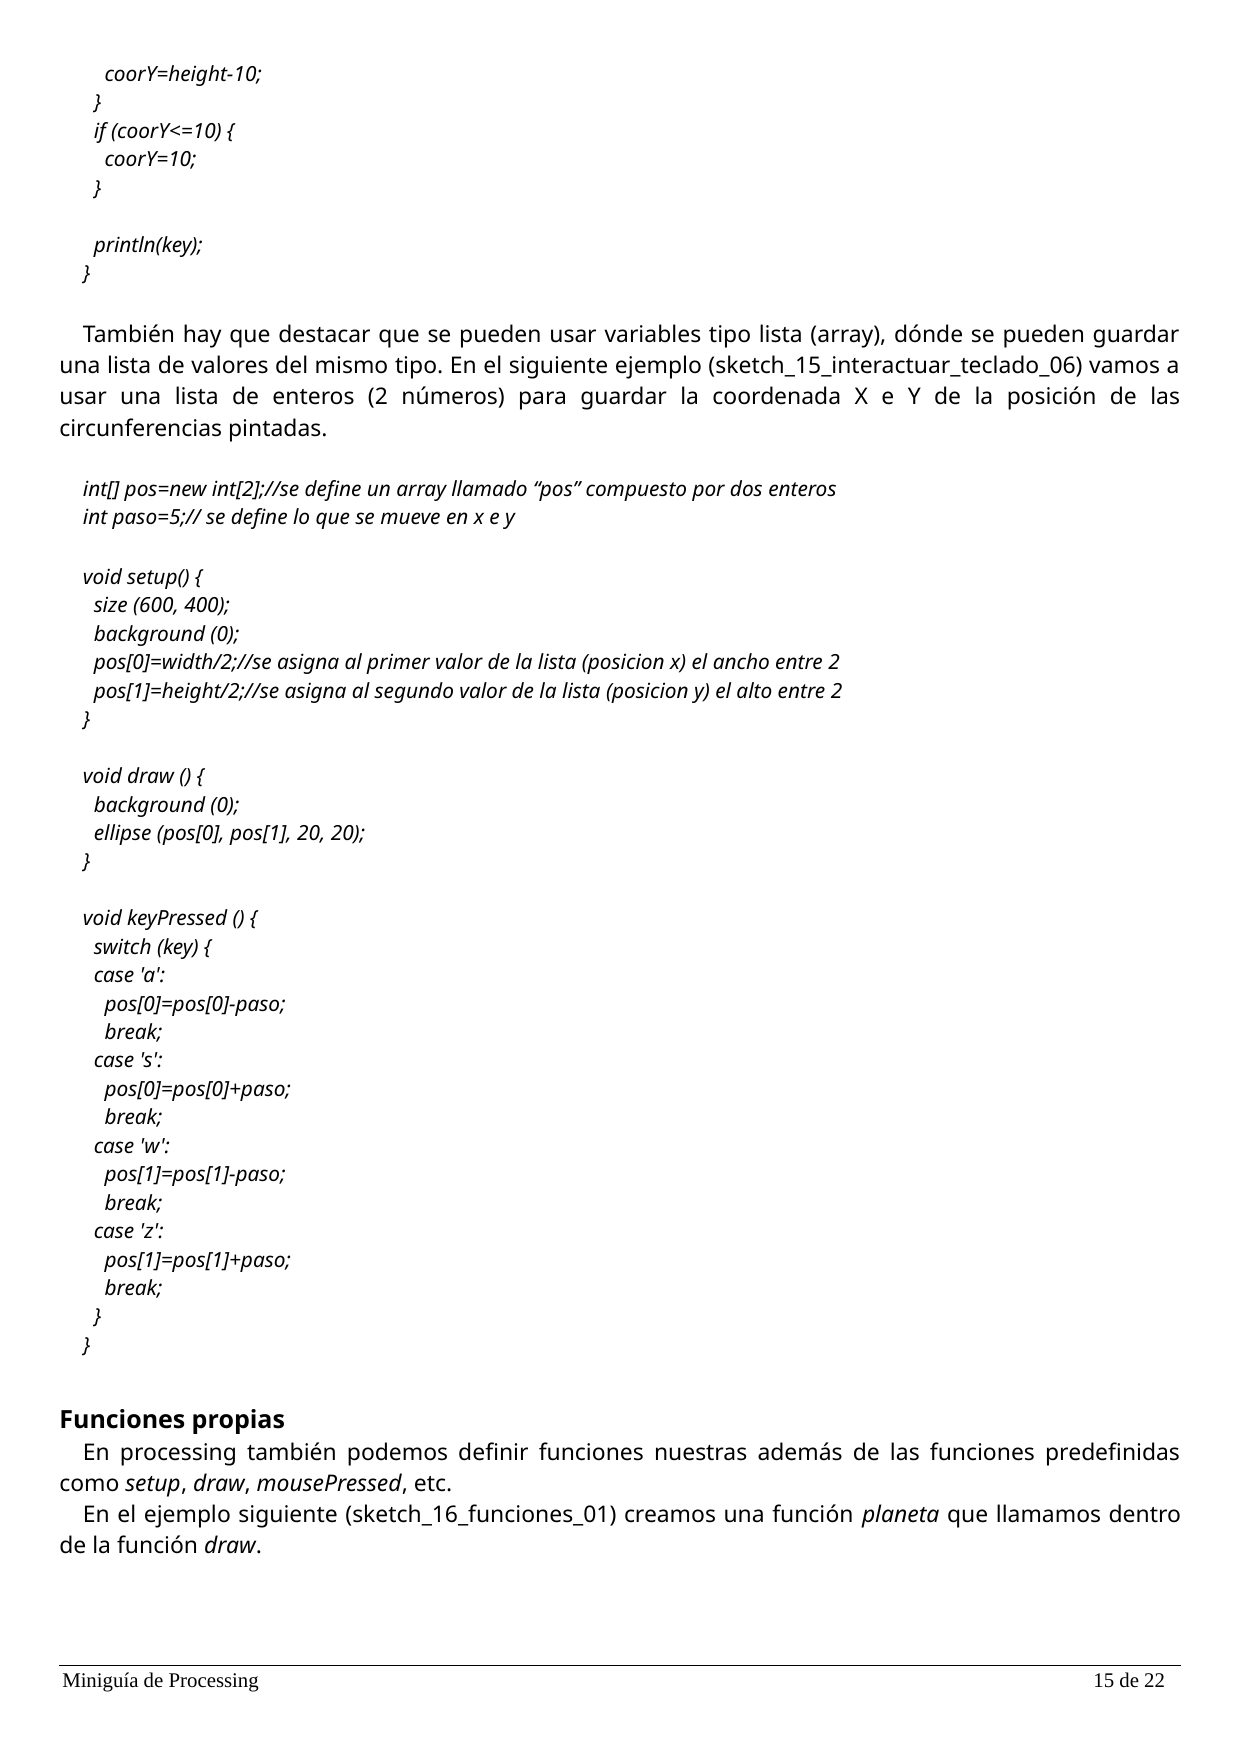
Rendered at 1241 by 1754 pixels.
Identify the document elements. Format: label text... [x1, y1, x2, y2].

text int[] pos=new int[2];//se define un array llamado “pos” compuesto por dos enteros [59, 474, 1181, 502]
text switch (key) { [59, 932, 1181, 960]
text background (0); [59, 790, 1181, 818]
text En processing también podemos definir funciones nuestras además de las funciones predefinidas como setup, draw, mousePressed, etc. [59, 1436, 1181, 1498]
text background (0); [59, 619, 1181, 647]
text break; [59, 1188, 1181, 1216]
text También hay que destacar que se pueden usar variables tipo lista (array), dónde se pueden guardar una lista de valores del mismo tipo. En el siguiente ejemplo (sketch_15_interactuar_teclado_06) vamos a usar una lista de enteros (2 números) para guardar la coordenada X e Y de la posición de las circunferencias pintadas. [59, 318, 1181, 443]
text void setup() { [59, 562, 1181, 591]
text void keyPressed () { [59, 903, 1181, 932]
text case 's': [59, 1046, 1181, 1074]
text coorY=10; [59, 144, 1181, 173]
text ellipse (pos[0], pos[1], 20, 20); [59, 818, 1181, 847]
text break; [59, 1017, 1181, 1046]
text pos[0]=width/2;//se asigna al primer valor de la lista (posicion x) el ancho entre 2 [59, 647, 1181, 676]
text En el ejemplo siguiente (sketch_16_funciones_01) creamos una función planeta que llamamos dentro de la función draw. [59, 1498, 1181, 1561]
text break; [59, 1102, 1181, 1131]
text } [59, 847, 1181, 875]
text if (coorY<=10) { [59, 116, 1181, 144]
text case 'w': [59, 1131, 1181, 1159]
text int paso=5;// se define lo que se mueve en x e y [59, 502, 1181, 531]
text case 'z': [59, 1216, 1181, 1245]
text Funciones propias [59, 1401, 1181, 1436]
text } [59, 87, 1181, 116]
text println(key); [59, 230, 1181, 258]
text } [59, 704, 1181, 733]
text size (600, 400); [59, 591, 1181, 619]
text } [59, 1302, 1181, 1330]
text pos[1]=height/2;//se asigna al segundo valor de la lista (posicion y) el alto entre 2 [59, 676, 1181, 704]
text coorY=height-10; [59, 59, 1181, 87]
text } [59, 1330, 1181, 1358]
text void draw () { [59, 761, 1181, 790]
text pos[0]=pos[0]-paso; [59, 989, 1181, 1017]
text break; [59, 1273, 1181, 1302]
text } [59, 258, 1181, 287]
text pos[0]=pos[0]+paso; [59, 1074, 1181, 1102]
text } [59, 173, 1181, 201]
text case 'a': [59, 960, 1181, 989]
text pos[1]=pos[1]-paso; [59, 1159, 1181, 1188]
text pos[1]=pos[1]+paso; [59, 1245, 1181, 1273]
